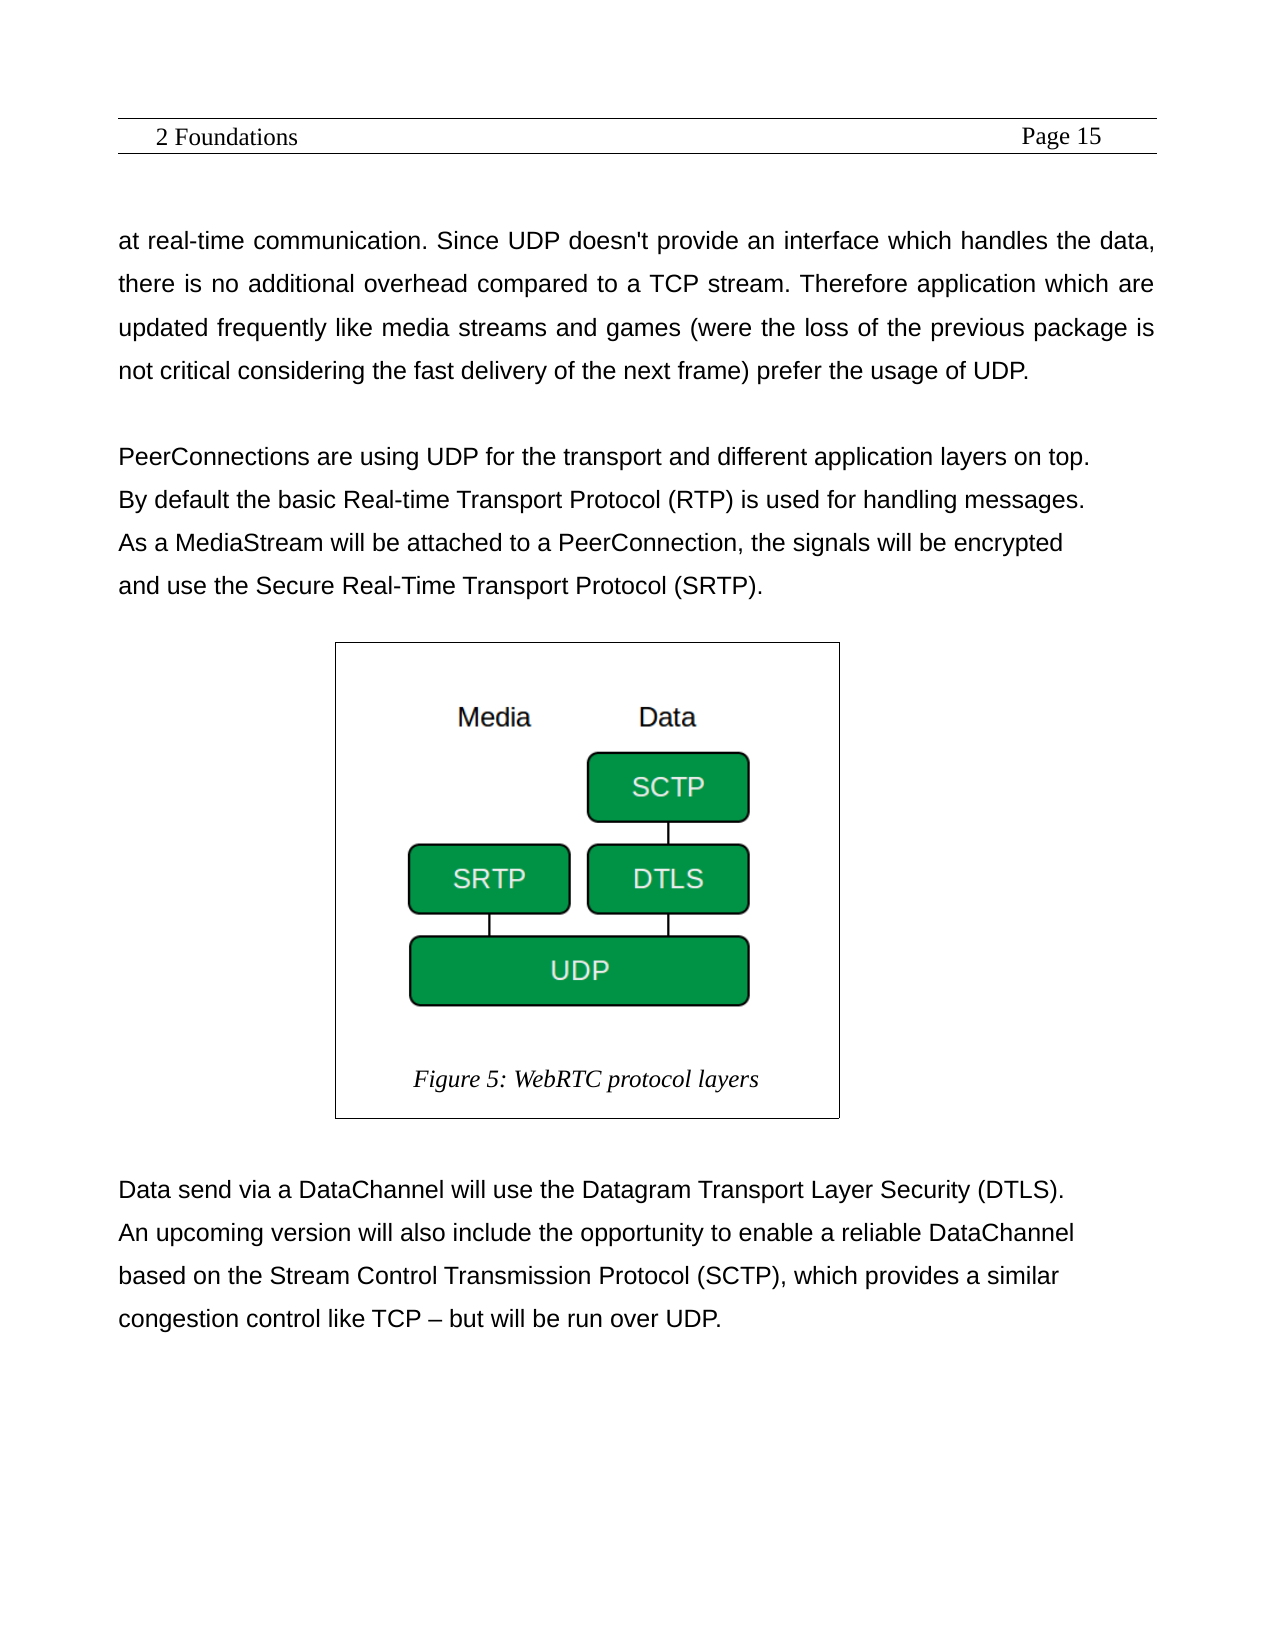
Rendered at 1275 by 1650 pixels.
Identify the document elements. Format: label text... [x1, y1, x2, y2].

text By default the basic Real-time Transport Protocol (RTP) is used for handling messages. [118, 485, 1157, 514]
text at real-time communication. Since UDP doesn't provide an interface which handles the data, there is no additional overhead compared to a TCP stream. Therefore application which are updated frequently like media streams and games (were the loss of the previous package is not critical considering the fast delivery of the next frame) prefer the usage of UDP. [118, 226, 1157, 384]
text As a MediaStream will be attached to a PeerConnection, the signals will be encrypted [118, 528, 1157, 557]
text based on the Stream Control Transmission Protocol (SCTP), which provides a similar [118, 1261, 1157, 1290]
text PeerConnections are using UDP for the transport and different application layers on top. [118, 442, 1157, 471]
text Figure 5: WebRTC protocol layers [338, 1065, 836, 1093]
text An upcoming version will also include the opportunity to enable a reliable DataChannel [118, 1218, 1157, 1247]
text congestion control like TCP – but will be run over UDP. [118, 1304, 1157, 1333]
text Data send via a DataChannel will use the Datagram Transport Layer Security (DTLS). [118, 1175, 1157, 1204]
text and use the Secure Real-Time Transport Protocol (SRTP). [118, 571, 1157, 600]
picture [338, 652, 837, 1065]
